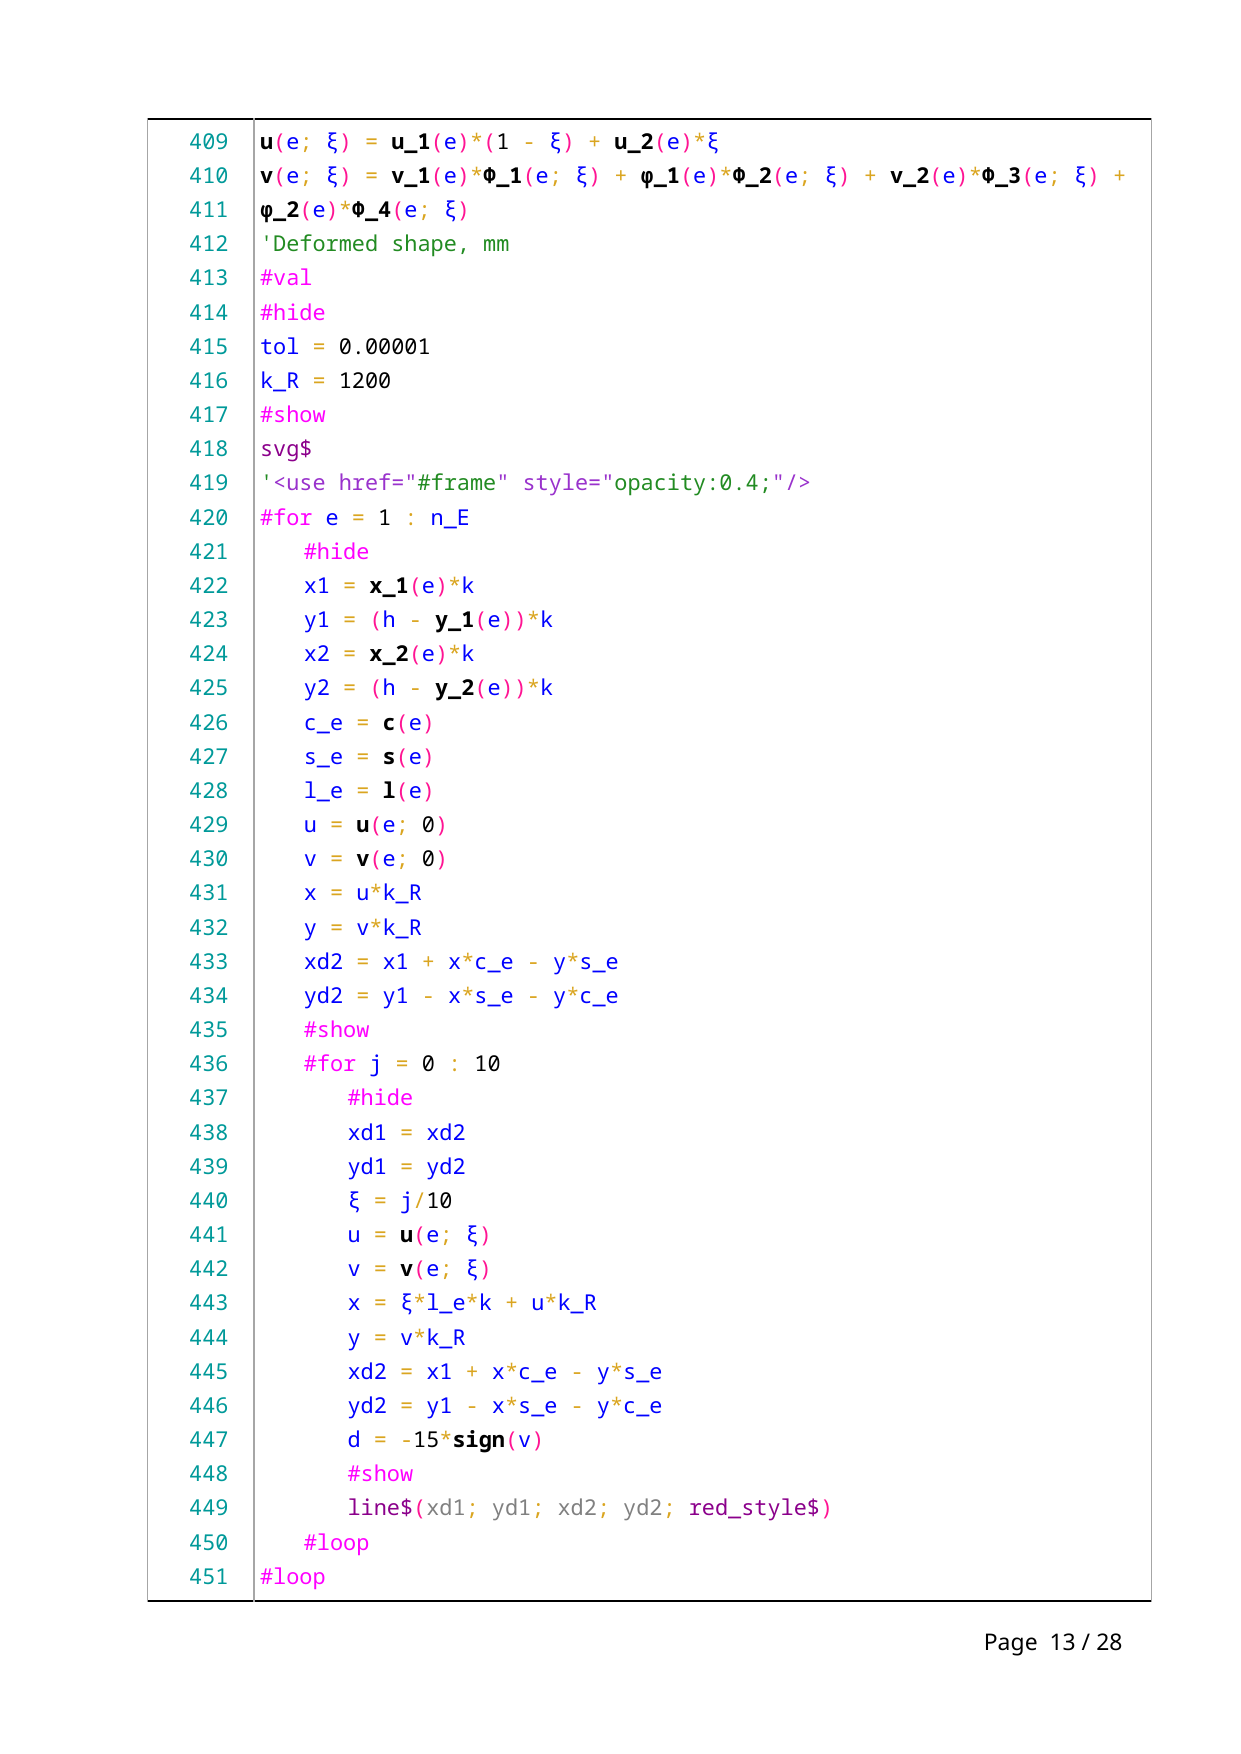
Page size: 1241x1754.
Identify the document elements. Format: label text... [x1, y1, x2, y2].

table_header 409 410 411 412 413 414 415 416 417 418 419 420 421 422 423 424 425 426 427 428 429 430 431 432 433 434 435 436 437 438 439 440 441 442 443 444 445 446 447 448 449 450 451 [148, 120, 253, 1600]
table_header u(e; ξ) = u_1(e)*(1 - ξ) + u_2(e)*ξ v(e; ξ) = v_1(e)*Φ_1(e; ξ) + φ_1(e)*Φ_2(e; ξ) + v_2(e)*Φ_3(e; ξ) + φ_2(e)*Φ_4(e; ξ) 'Deformed shape, mm #val #hide tol = 0.00001 k_R = 1200 #show svg$ '<use href="#frame" style="opacity:0.4;"/> #for e = 1 : n_E #hide x1 = x_1(e)*k y1 = (h - y_1(e))*k x2 = x_2(e)*k y2 = (h - y_2(e))*k c_e = c(e) s_e = s(e) l_e = l(e) u = u(e; 0) v = v(e; 0) x = u*k_R y = v*k_R xd2 = x1 + x*c_e - y*s_e yd2 = y1 - x*s_e - y*c_e #show #for j = 0 : 10 #hide xd1 = xd2 yd1 = yd2 ξ = j/10 u = u(e; ξ) v = v(e; ξ) x = ξ*l_e*k + u*k_R y = v*k_R xd2 = x1 + x*c_e - y*s_e yd2 = y1 - x*s_e - y*c_e d = -15*sign(v) #show line$(xd1; yd1; xd2; yd2; red_style$) #loop #loop [255, 120, 1151, 1600]
